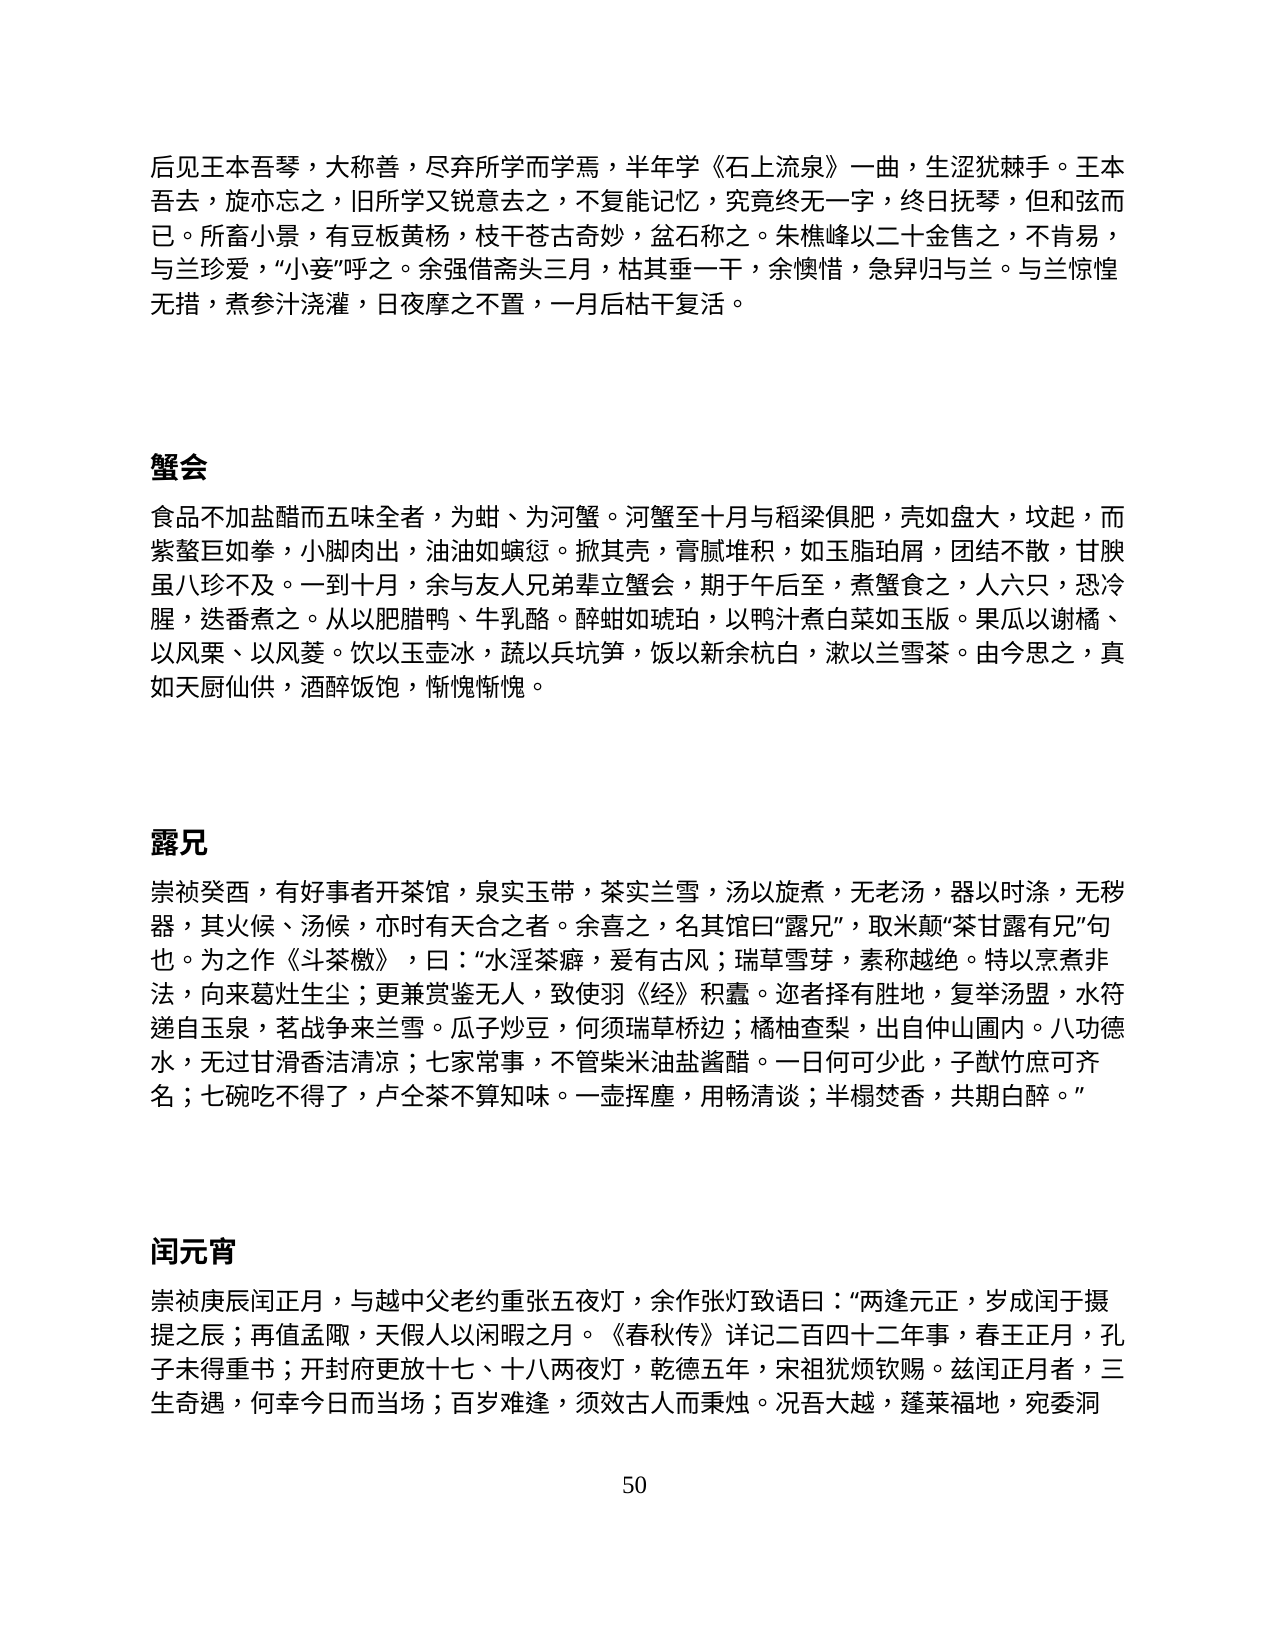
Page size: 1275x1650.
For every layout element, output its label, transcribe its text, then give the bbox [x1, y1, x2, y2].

subtitle 闰元宵 [150, 1231, 1125, 1271]
text 后见王本吾琴，大称善，尽弃所学而学焉，半年学《石上流泉》一曲，生涩犹棘手。王本吾去，旋亦忘之，旧所学又锐意去之，不复能记忆，究竟终无一字，终日抚琴，但和弦而已。所畜小景，有豆板黄杨，枝干苍古奇妙，盆石称之。朱樵峰以二十金售之，不肯易，与兰珍爱，“小妾”呼之。余强借斋头三月，枯其垂一干，余懊惜，急舁归与兰。与兰惊惶无措，煮参汁浇灌，日夜摩之不置，一月后枯干复活。 [150, 150, 1125, 320]
text 食品不加盐醋而五味全者，为蚶、为河蟹。河蟹至十月与稻梁俱肥，壳如盘大，坟起，而紫螯巨如拳，小脚肉出，油油如螾愆。掀其壳，膏腻堆积，如玉脂珀屑，团结不散，甘腴虽八珍不及。一到十月，余与友人兄弟辈立蟹会，期于午后至，煮蟹食之，人六只，恐冷腥，迭番煮之。从以肥腊鸭、牛乳酪。醉蚶如琥珀，以鸭汁煮白菜如玉版。果瓜以谢橘、以风栗、以风菱。饮以玉壶冰，蔬以兵坑笋，饭以新余杭白，漱以兰雪茶。由今思之，真如天厨仙供，酒醉饭饱，惭愧惭愧。 [150, 500, 1125, 704]
text 崇祯癸酉，有好事者开茶馆，泉实玉带，茶实兰雪，汤以旋煮，无老汤，器以时涤，无秽器，其火候、汤候，亦时有天合之者。余喜之，名其馆曰“露兄”，取米颠“茶甘露有兄”句也。为之作《斗茶檄》，曰：“水淫茶癖，爰有古风；瑞草雪芽，素称越绝。特以烹煮非法，向来葛灶生尘；更兼赏鉴无人，致使羽《经》积蠹。迩者择有胜地，复举汤盟，水符递自玉泉，茗战争来兰雪。瓜子炒豆，何须瑞草桥边；橘柚查梨，出自仲山圃内。八功德水，无过甘滑香洁清凉；七家常事，不管柴米油盐酱醋。一日何可少此，子猷竹庶可齐名；七碗吃不得了，卢仝茶不算知味。一壶挥塵，用畅清谈；半榻焚香，共期白醉。” [150, 875, 1125, 1113]
subtitle 蟹会 [150, 448, 1125, 487]
text 崇祯庚辰闰正月，与越中父老约重张五夜灯，余作张灯致语曰：“两逢元正，岁成闰于摄提之辰；再值孟陬，天假人以闲暇之月。《春秋传》详记二百四十二年事，春王正月，孔子未得重书；开封府更放十七、十八两夜灯，乾德五年，宋祖犹烦钦赐。兹闰正月者，三生奇遇，何幸今日而当场；百岁难逢，须效古人而秉烛。况吾大越，蓬莱福地，宛委洞 [150, 1284, 1125, 1420]
subtitle 露兄 [150, 822, 1125, 862]
